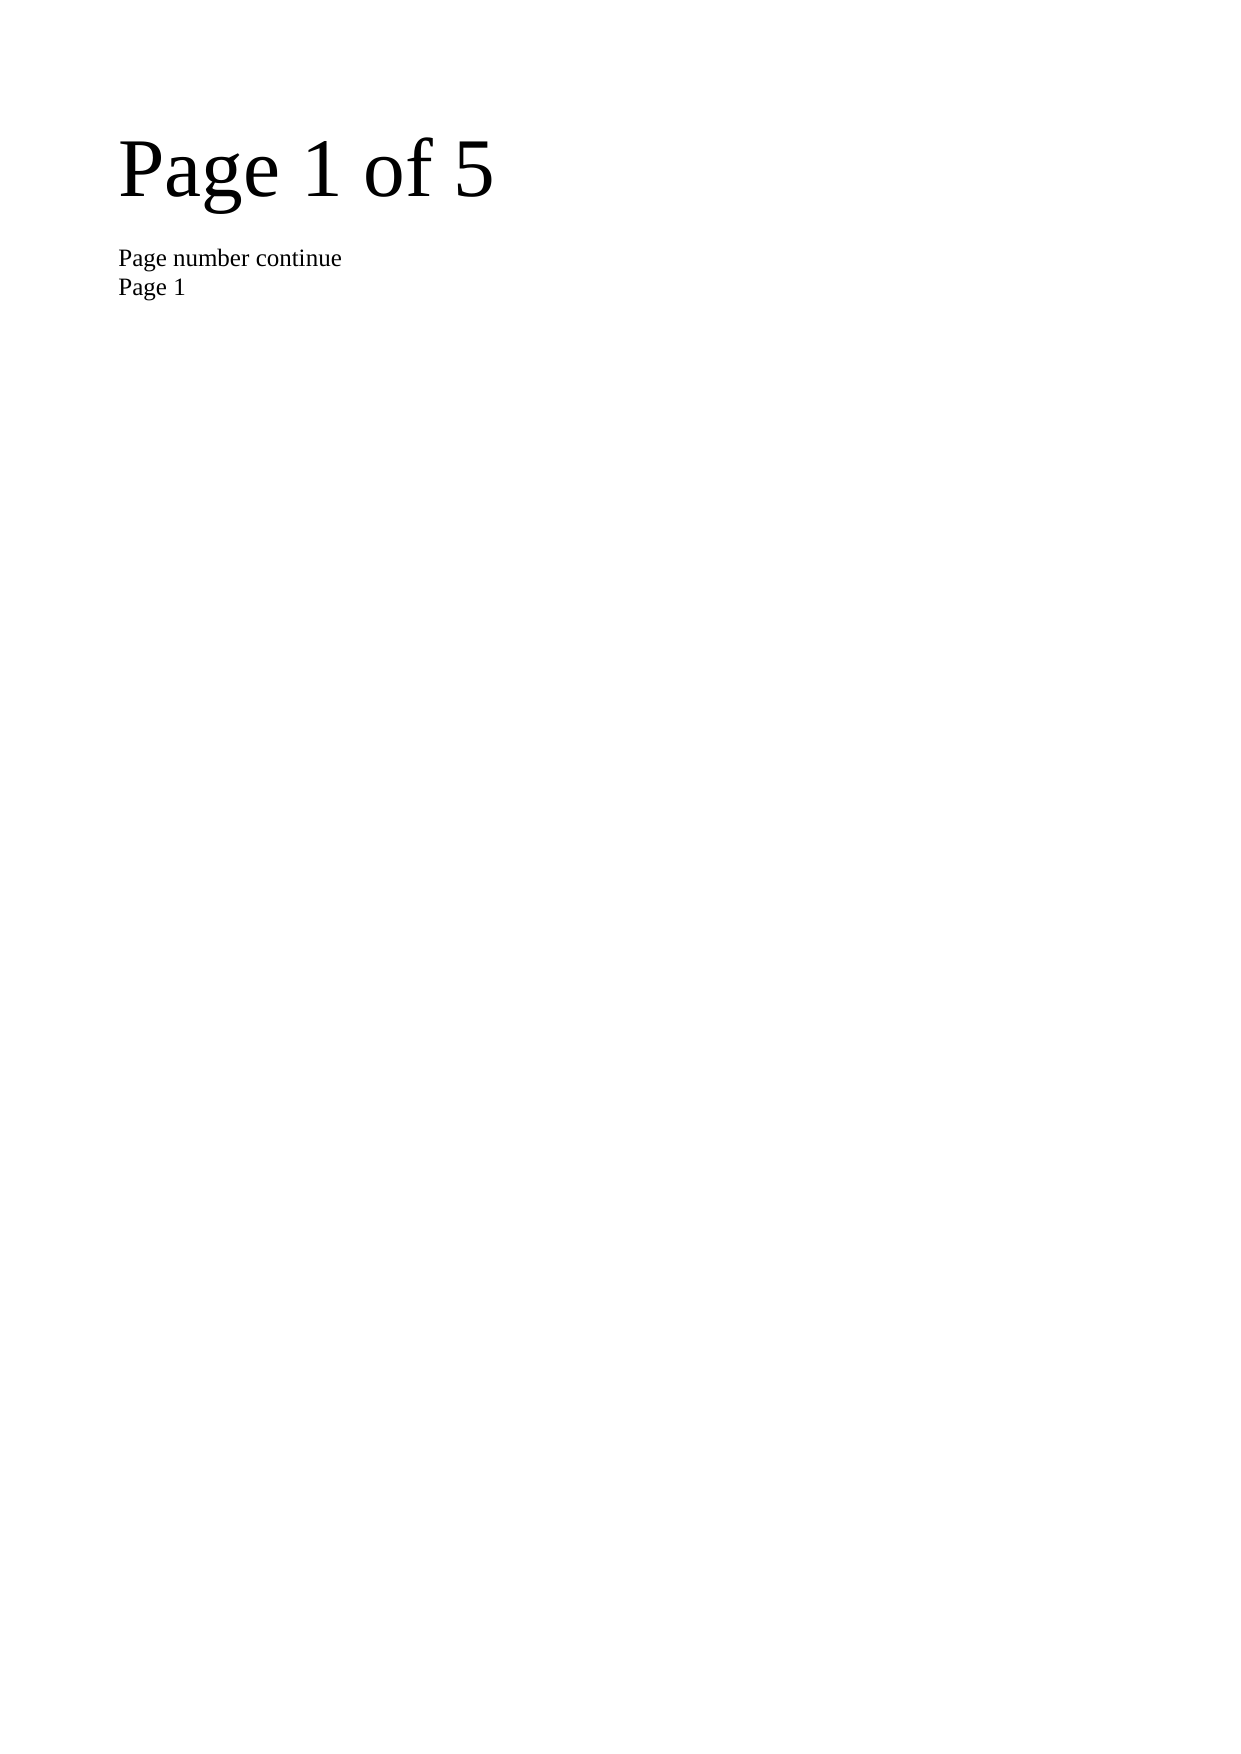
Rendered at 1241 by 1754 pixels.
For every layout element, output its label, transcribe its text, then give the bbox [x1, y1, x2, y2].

text Page 1 [118, 272, 1122, 301]
text Page number continue [118, 243, 1122, 272]
